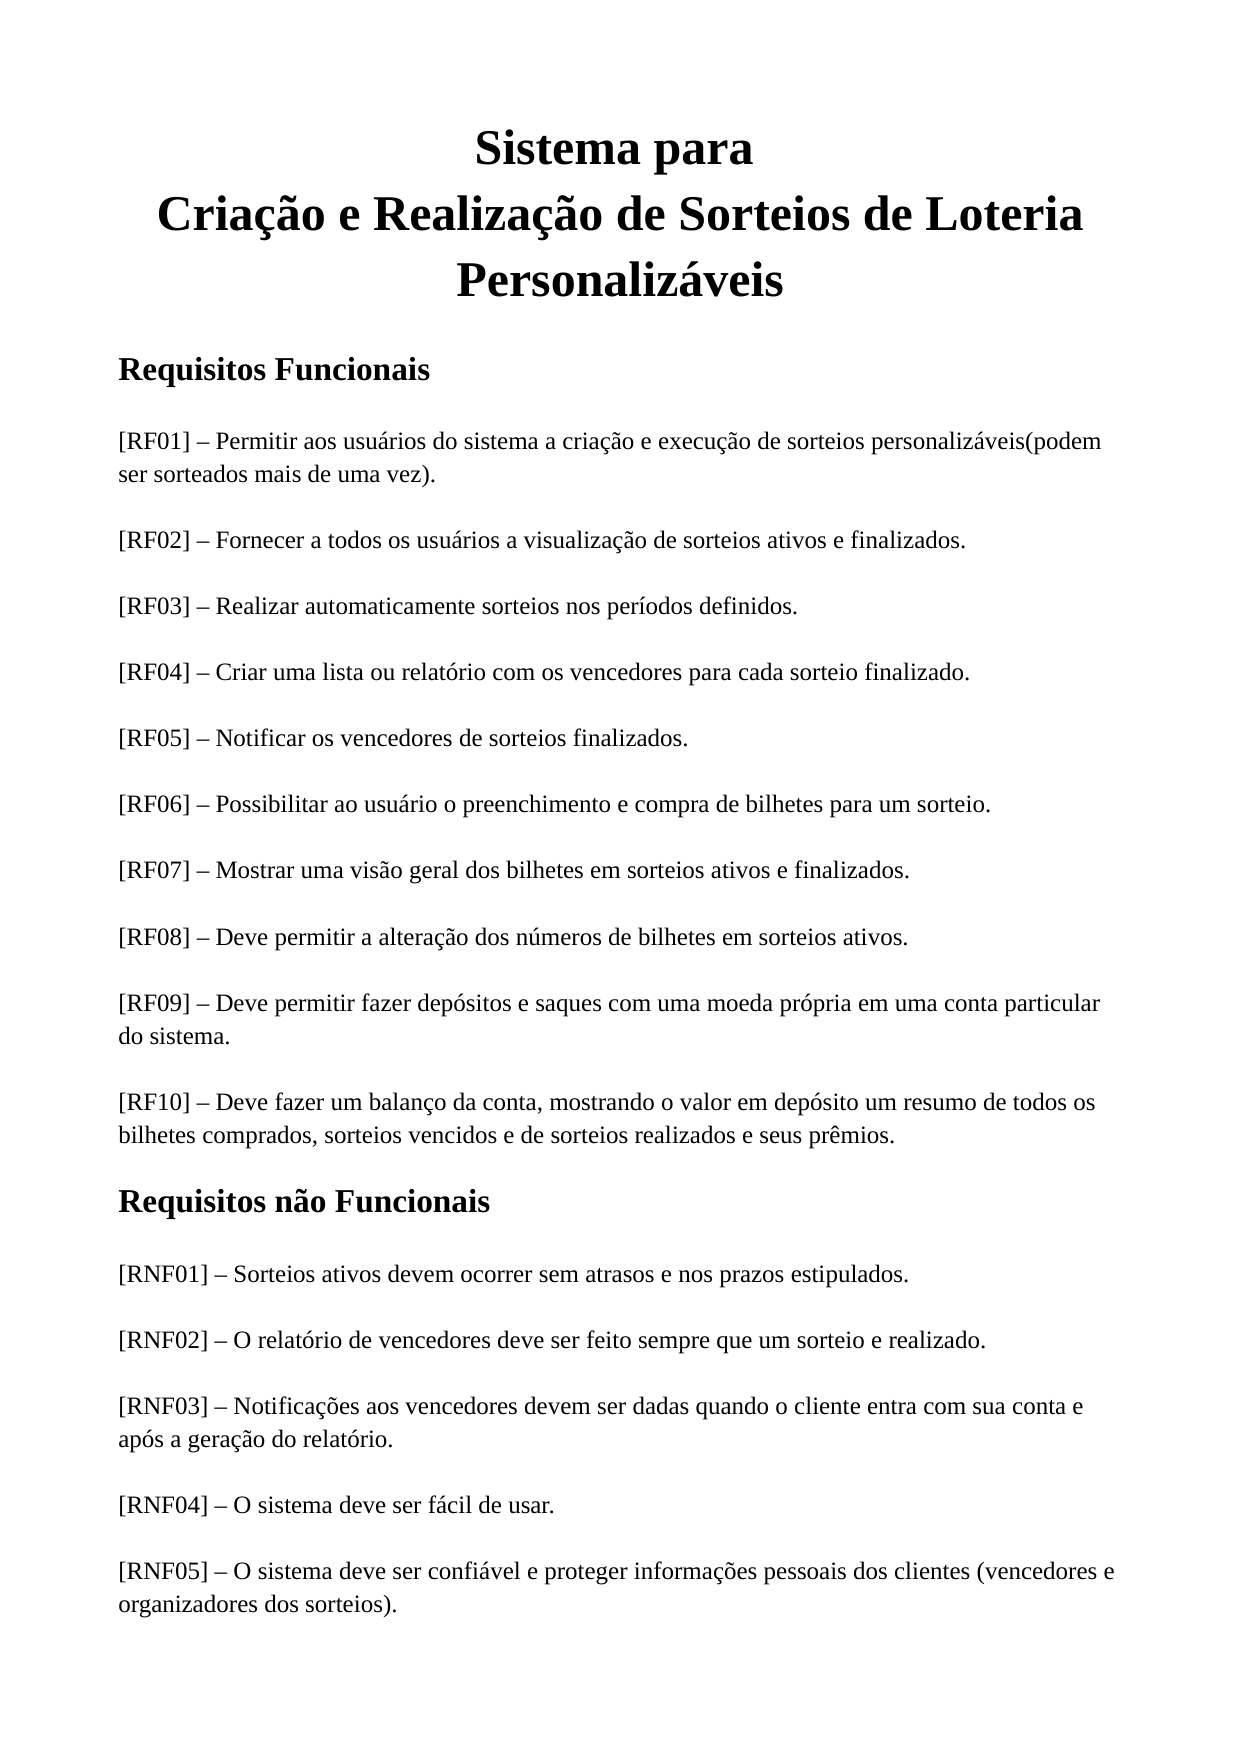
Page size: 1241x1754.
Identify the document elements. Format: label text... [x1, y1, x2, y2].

text Criação e Realização de Sorteios de Loteria Personalizáveis [118, 184, 1122, 308]
text [RF01] – Permitir aos usuários do sistema a criação e execução de sorteios personalizáveis(podem ser sorteados mais de uma vez). [118, 426, 1122, 488]
text [RF03] – Realizar automaticamente sorteios nos períodos definidos. [118, 591, 1122, 620]
text [RNF04] – O sistema deve ser fácil de usar. [118, 1490, 1122, 1518]
text [RNF05] – O sistema deve ser confiável e proteger informações pessoais dos clientes (vencedores e organizadores dos sorteios). [118, 1556, 1122, 1618]
text [RF06] – Possibilitar ao usuário o preenchimento e compra de bilhetes para um sorteio. [118, 789, 1122, 818]
text [RF08] – Deve permitir a alteração dos números de bilhetes em sorteios ativos. [118, 922, 1122, 950]
text [RF07] – Mostrar uma visão geral dos bilhetes em sorteios ativos e finalizados. [118, 856, 1122, 884]
text [RNF03] – Notificações aos vencedores devem ser dadas quando o cliente entra com sua conta e após a geração do relatório. [118, 1391, 1122, 1452]
text [RF04] – Criar uma lista ou relatório com os vencedores para cada sorteio finalizado. [118, 657, 1122, 686]
text [RF05] – Notificar os vencedores de sorteios finalizados. [118, 723, 1122, 752]
text [RF09] – Deve permitir fazer depósitos e saques com uma moeda própria em uma conta particular do sistema. [118, 988, 1122, 1049]
text [RNF02] – O relatório de vencedores deve ser feito sempre que um sorteio e realizado. [118, 1325, 1122, 1353]
text [RF02] – Fornecer a todos os usuários a visualização de sorteios ativos e finalizados. [118, 525, 1122, 554]
text Sistema para [118, 118, 1122, 176]
text [RF10] – Deve fazer um balanço da conta, mostrando o valor em depósito um resumo de todos os bilhetes comprados, sorteios vencidos e de sorteios realizados e seus prêmios. [118, 1087, 1122, 1148]
text Requisitos não Funcionais [118, 1182, 1122, 1220]
text Requisitos Funcionais [118, 349, 1122, 388]
text [RNF01] – Sorteios ativos devem ocorrer sem atrasos e nos prazos estipulados. [118, 1259, 1122, 1287]
